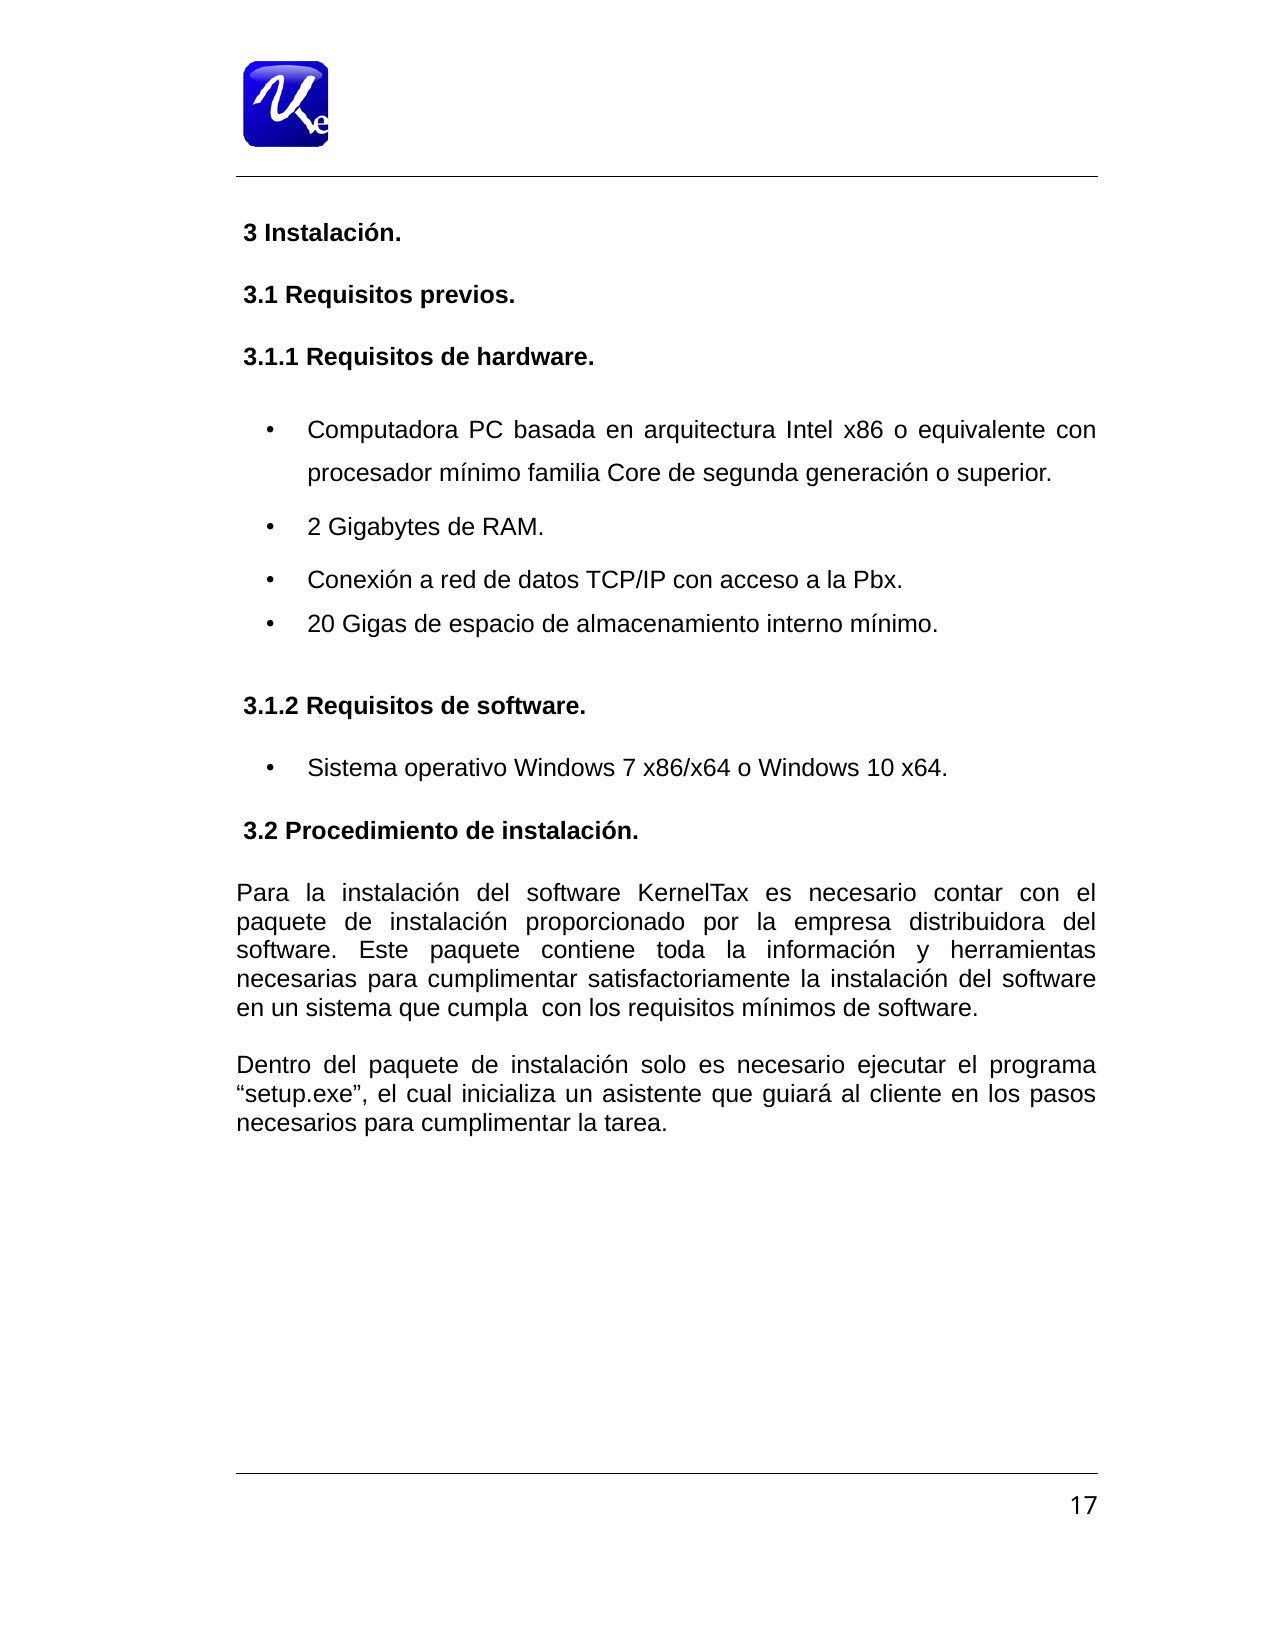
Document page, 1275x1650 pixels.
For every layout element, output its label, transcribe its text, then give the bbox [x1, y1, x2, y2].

list Computadora PC basada en arquitectura Intel x86 o equivalente con procesador mínimo familia Core de segunda generación o superior. [266, 415, 1098, 487]
list Instalación. [236, 218, 1098, 246]
list 2 Gigabytes de RAM. [266, 512, 1098, 541]
list Requisitos previos. [236, 280, 1098, 309]
list Requisitos de software. [236, 691, 1098, 720]
list 20 Gigas de espacio de almacenamiento interno mínimo. [266, 609, 1098, 637]
text Dentro del paquete de instalación solo es necesario ejecutar el programa “setup.exe”, el cual inicializa un asistente que guiará al cliente en los pasos necesarios para cumplimentar la tarea. [236, 1051, 1098, 1137]
list Sistema operativo Windows 7 x86/x64 o Windows 10 x64. [266, 753, 1098, 782]
list Procedimiento de instalación. [236, 816, 1098, 844]
list Para la instalación del software KernelTax es necesario contar con el paquete de instalación proporcionado por la empresa distribuidora del software. Este paquete contiene toda la información y herramientas necesarias para cumplimentar satisfactoriamente la instalación del software en un sistema que cumpla con los requisitos mínimos de software. [236, 878, 1098, 1022]
list Requisitos de hardware. [236, 342, 1098, 371]
list Conexión a red de datos TCP/IP con acceso a la Pbx. [266, 565, 1098, 594]
picture [243, 61, 329, 147]
